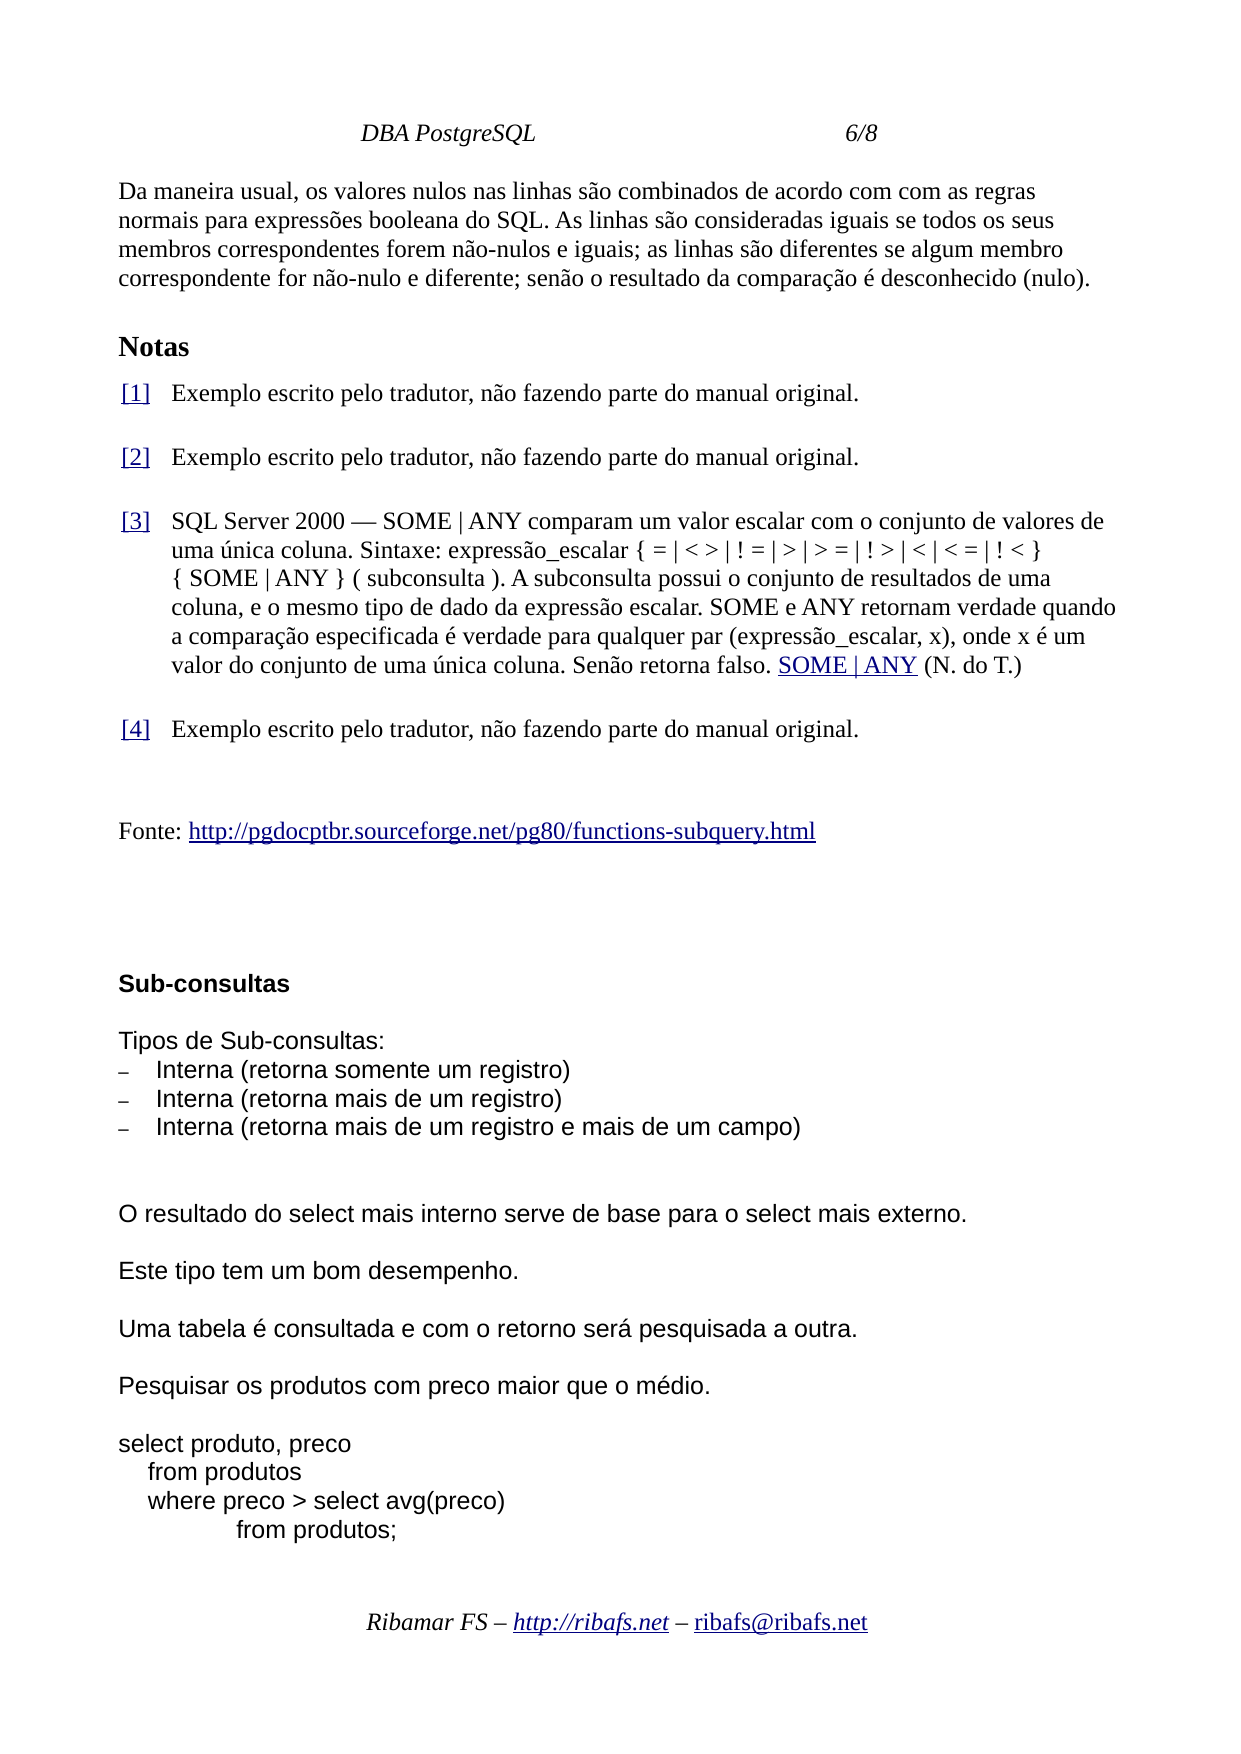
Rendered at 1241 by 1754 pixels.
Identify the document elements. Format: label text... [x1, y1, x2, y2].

text where preco > select avg(preco) [118, 1486, 1122, 1515]
table_cell [2] [118, 439, 168, 503]
table_header Exemplo escrito pelo tradutor, não fazendo parte do manual original. [168, 375, 1122, 439]
text Tipos de Sub-consultas: [118, 1026, 1122, 1055]
list Interna (retorna mais de um registro e mais de um campo) [118, 1112, 1122, 1141]
text Da maneira usual, os valores nulos nas linhas são combinados de acordo com com as regras normais para expressões booleana do SQL. As linhas são consideradas iguais se todos os seus membros correspondentes forem não-nulos e iguais; as linhas são diferentes se algum membro correspondente for não-nulo e diferente; senão o resultado da comparação é desconhecido (nulo). [118, 176, 1122, 291]
table_cell [4] [118, 711, 168, 775]
table_cell Exemplo escrito pelo tradutor, não fazendo parte do manual original. [168, 711, 1122, 775]
subtitle Notas [118, 329, 1122, 362]
text O resultado do select mais interno serve de base para o select mais externo. [118, 1199, 1122, 1227]
list Interna (retorna somente um registro) [118, 1055, 1122, 1084]
text Uma tabela é consultada e com o retorno será pesquisada a outra. [118, 1314, 1122, 1342]
text Pesquisar os produtos com preco maior que o médio. [118, 1371, 1122, 1400]
table_cell Exemplo escrito pelo tradutor, não fazendo parte do manual original. [168, 439, 1122, 503]
text select produto, preco [118, 1429, 1122, 1457]
text Fonte: http://pgdocptbr.sourceforge.net/pg80/functions-subquery.html [118, 816, 1122, 845]
text from produtos [118, 1457, 1122, 1486]
text Este tipo tem um bom desempenho. [118, 1256, 1122, 1285]
table_header [1] [118, 375, 168, 439]
table_cell [3] [118, 503, 168, 711]
text from produtos; [118, 1515, 1122, 1544]
text Sub-consultas [118, 969, 1122, 997]
table_cell SQL Server 2000 — SOME | ANY comparam um valor escalar com o conjunto de valores de uma única coluna. Sintaxe: expressão_escalar { = | < > | ! = | > | > = | ! > | < | < = | ! < } { SOME | ANY } ( subconsulta ). A subconsulta possui o conjunto de resultados de uma coluna, e o mesmo tipo de dado da expressão escalar. SOME e ANY retornam verdade quando a comparação especificada é verdade para qualquer par (expressão_escalar, x), onde x é um valor do conjunto de uma única coluna. Senão retorna falso. SOME | ANY (N. do T.) [168, 503, 1122, 711]
list Interna (retorna mais de um registro) [118, 1084, 1122, 1112]
